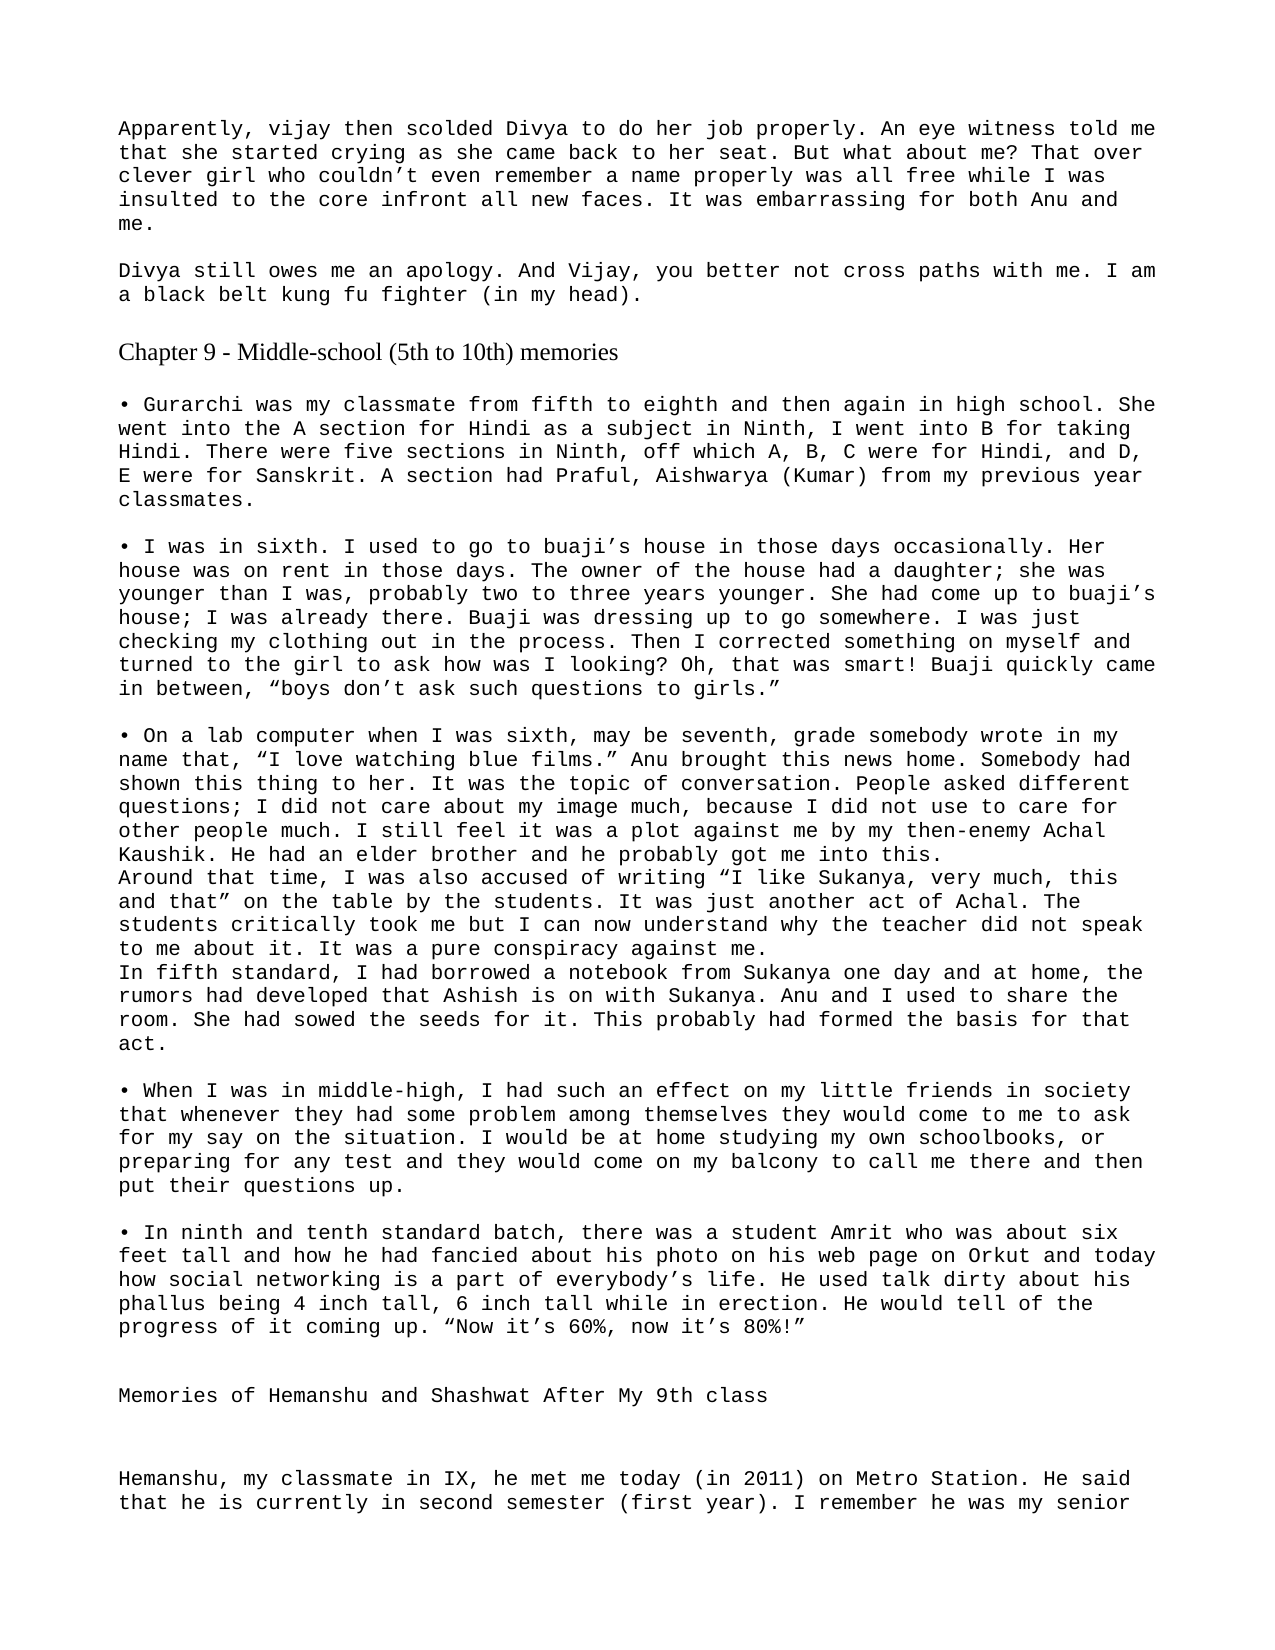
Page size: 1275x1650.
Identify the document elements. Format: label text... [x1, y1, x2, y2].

text • I was in sixth. I used to go to buaji’s house in those days occasionally. Her house was on rent in those days. The owner of the house had a daughter; she was younger than I was, probably two to three years younger. She had come up to buaji’s house; I was already there. Buaji was dressing up to go somewhere. I was just checking my clothing out in the process. Then I corrected something on myself and turned to the girl to ask how was I looking? Oh, that was smart! Buaji quickly came in between, “boys don’t ask such questions to girls.” [118, 536, 1157, 702]
text Hemanshu, my classmate in IX, he met me today (in 2011) on Metro Station. He said that he is currently in second semester (first year). I remember he was my senior [118, 1468, 1157, 1515]
text Memories of Hemanshu and Shashwat After My 9th class [118, 1384, 1157, 1408]
text Apparently, vijay then scolded Divya to do her job properly. An eye witness told me that she started crying as she came back to her seat. But what about me? That over clever girl who couldn’t even remember a name properly was all free while I was insulted to the core infront all new faces. It was embarrassing for both Anu and me. [118, 118, 1157, 236]
text Divya still owes me an apology. And Vijay, you better not cross paths with me. I am a black belt kung fu fighter (in my head). [118, 260, 1157, 307]
text • In ninth and tenth standard batch, there was a student Amrit who was about six feet tall and how he had fancied about his photo on his web page on Orkut and today how social networking is a part of everybody’s life. He used talk dirty about his phallus being 4 inch tall, 6 inch tall while in erection. He would tell of the progress of it coming up. “Now it’s 60%, now it’s 80%!” [118, 1222, 1157, 1340]
text • Gurarchi was my classmate from fifth to eighth and then again in high school. She went into the A section for Hindi as a subject in Ninth, I went into B for taking Hindi. There were five sections in Ninth, off which A, B, C were for Hindi, and D, E were for Sanskrit. A section had Praful, Aishwarya (Kumar) from my previous year classmates. [118, 394, 1157, 512]
text • On a lab computer when I was sixth, may be seventh, grade somebody wrote in my name that, “I love watching blue films.” Anu brought this news home. Somebody had shown this thing to her. It was the topic of conversation. People asked different questions; I did not care about my image much, because I did not use to care for other people much. I still feel it was a plot against me by my then-enemy Achal Kaushik. He had an elder brother and he probably got me into this. [118, 725, 1157, 867]
text Chapter 9 - Middle-school (5th to 10th) memories [118, 337, 1157, 366]
text In fifth standard, I had borrowed a notebook from Sukanya one day and at home, the rumors had developed that Ashish is on with Sukanya. Anu and I used to share the room. She had sowed the seeds for it. This probably had formed the basis for that act. [118, 962, 1157, 1056]
text • When I was in middle-high, I had such an effect on my little friends in society that whenever they had some problem among themselves they would come to me to ask for my say on the situation. I would be at home studying my own schoolbooks, or preparing for any test and they would come on my balcony to call me there and then put their questions up. [118, 1080, 1157, 1198]
text Around that time, I was also accused of writing “I like Sukanya, very much, this and that” on the table by the students. It was just another act of Achal. The students critically took me but I can now understand why the teacher did not speak to me about it. It was a pure conspiracy against me. [118, 867, 1157, 962]
